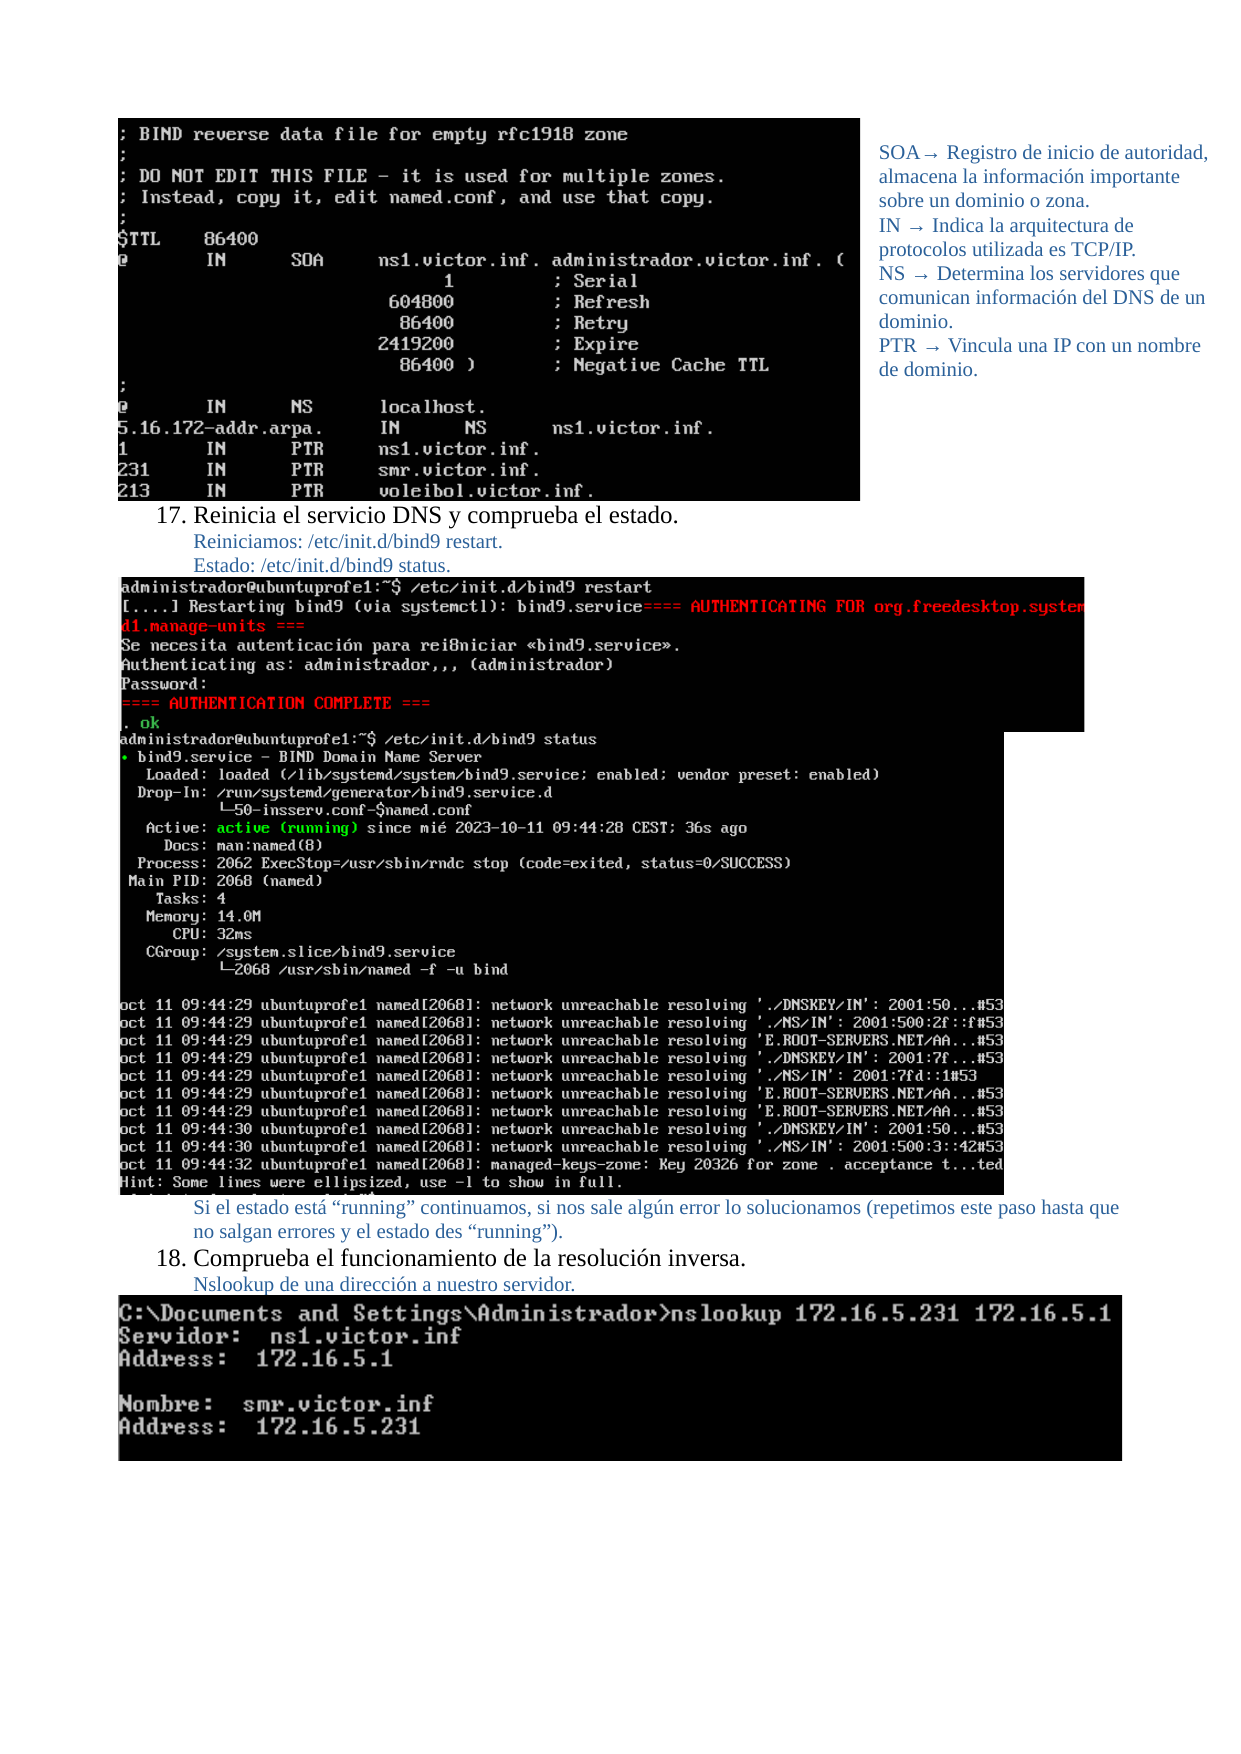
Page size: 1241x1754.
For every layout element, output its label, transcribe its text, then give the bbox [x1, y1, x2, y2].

picture [118, 1295, 1123, 1461]
list Estado: /etc/init.d/bind9 status. [156, 553, 1122, 577]
list Reinicia el servicio DNS y comprueba el estado. [156, 501, 1122, 529]
text PTR → Vincula una IP con un nombre de dominio. [879, 333, 1221, 381]
picture [118, 118, 861, 501]
list Nslookup de una dirección a nuestro servidor. [156, 1272, 1122, 1295]
list Reiniciamos: /etc/init.d/bind9 restart. [156, 529, 1122, 553]
text SOA→ Registro de inicio de autoridad, almacena la información importante sobre un dominio o zona. [879, 140, 1221, 212]
text NS → Determina los servidores que comunican información del DNS de un dominio. [879, 261, 1221, 333]
picture [118, 577, 1085, 1195]
list Comprueba el funcionamiento de la resolución inversa. [156, 1243, 1122, 1272]
list Si el estado está “running” continuamos, si nos sale algún error lo solucionamos (repetimos este paso hasta que no salgan errores y el estado des “running”). [156, 1195, 1122, 1243]
text IN → Indica la arquitectura de protocolos utilizada es TCP/IP. [879, 212, 1221, 261]
